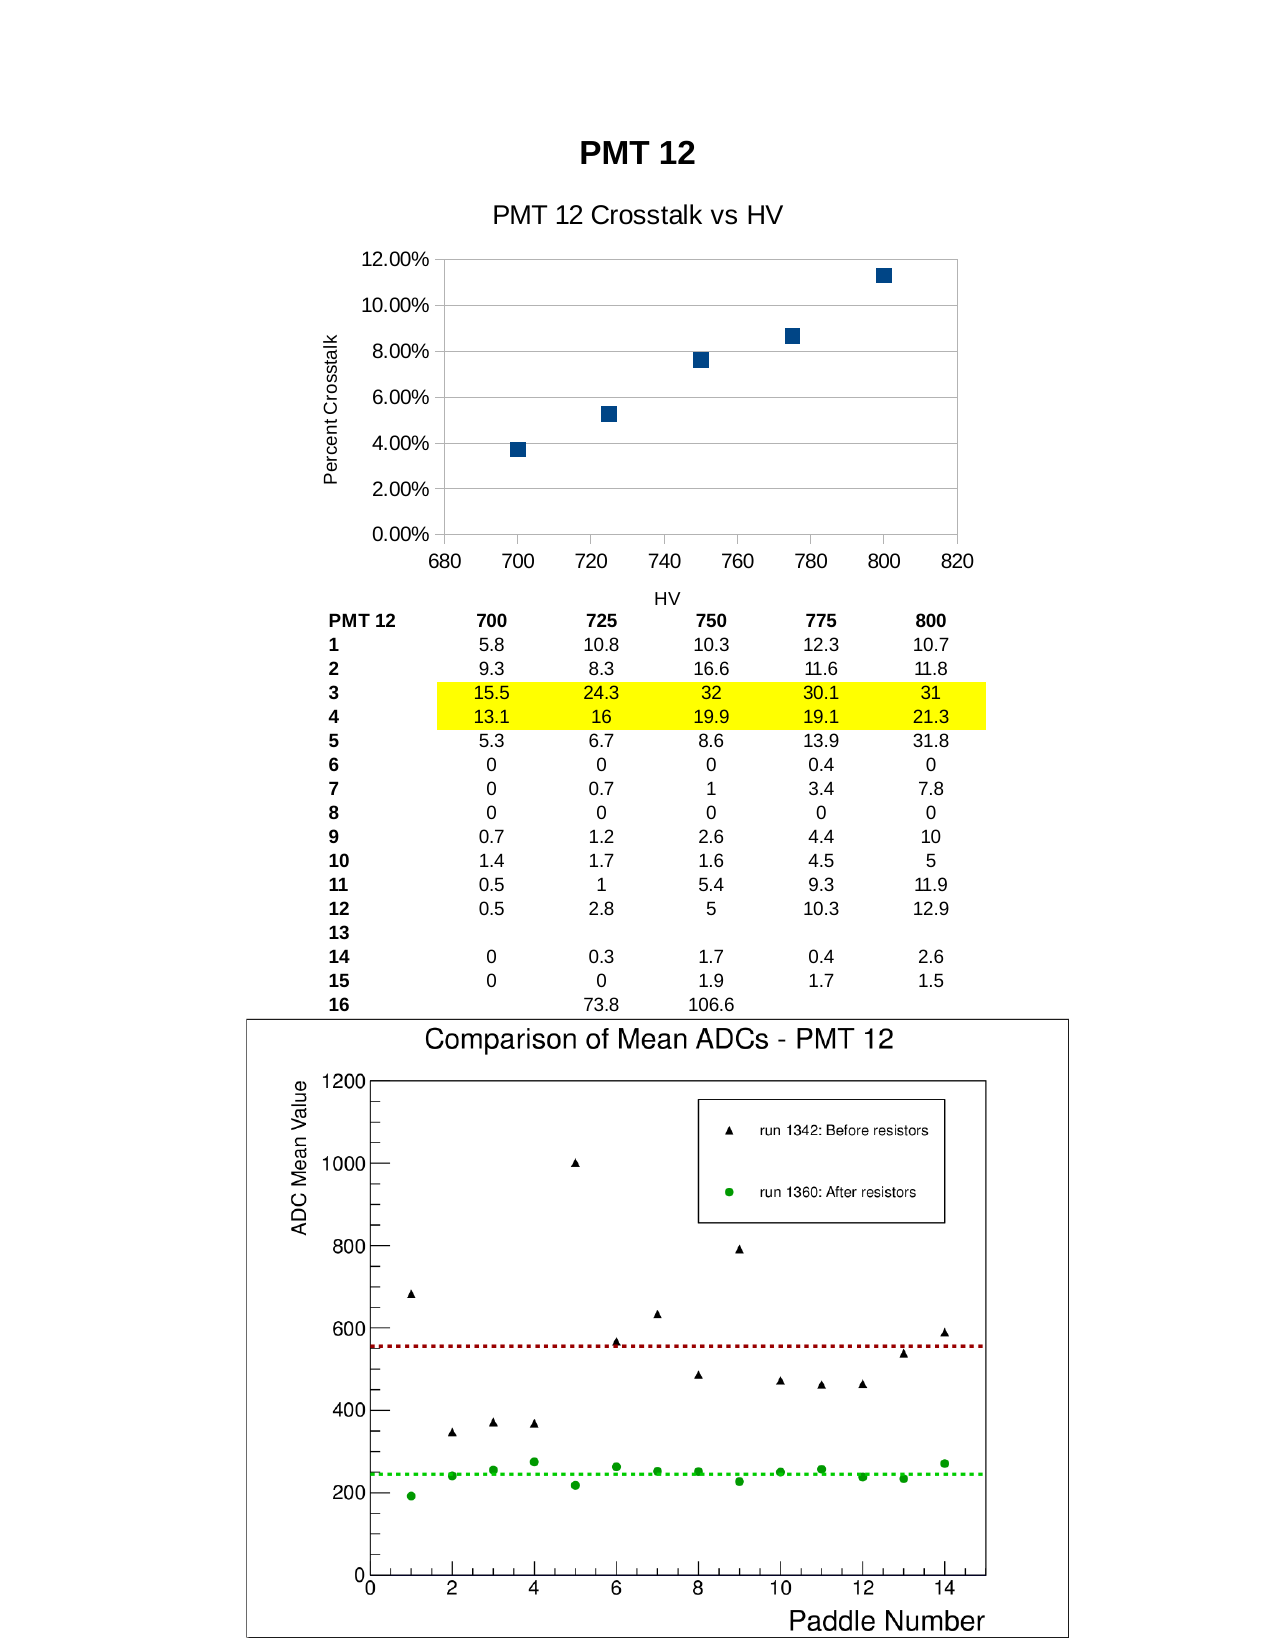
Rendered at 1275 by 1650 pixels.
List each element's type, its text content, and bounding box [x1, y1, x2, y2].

text PMT 12 [75, 133, 1200, 172]
picture [246, 1018, 1069, 1638]
